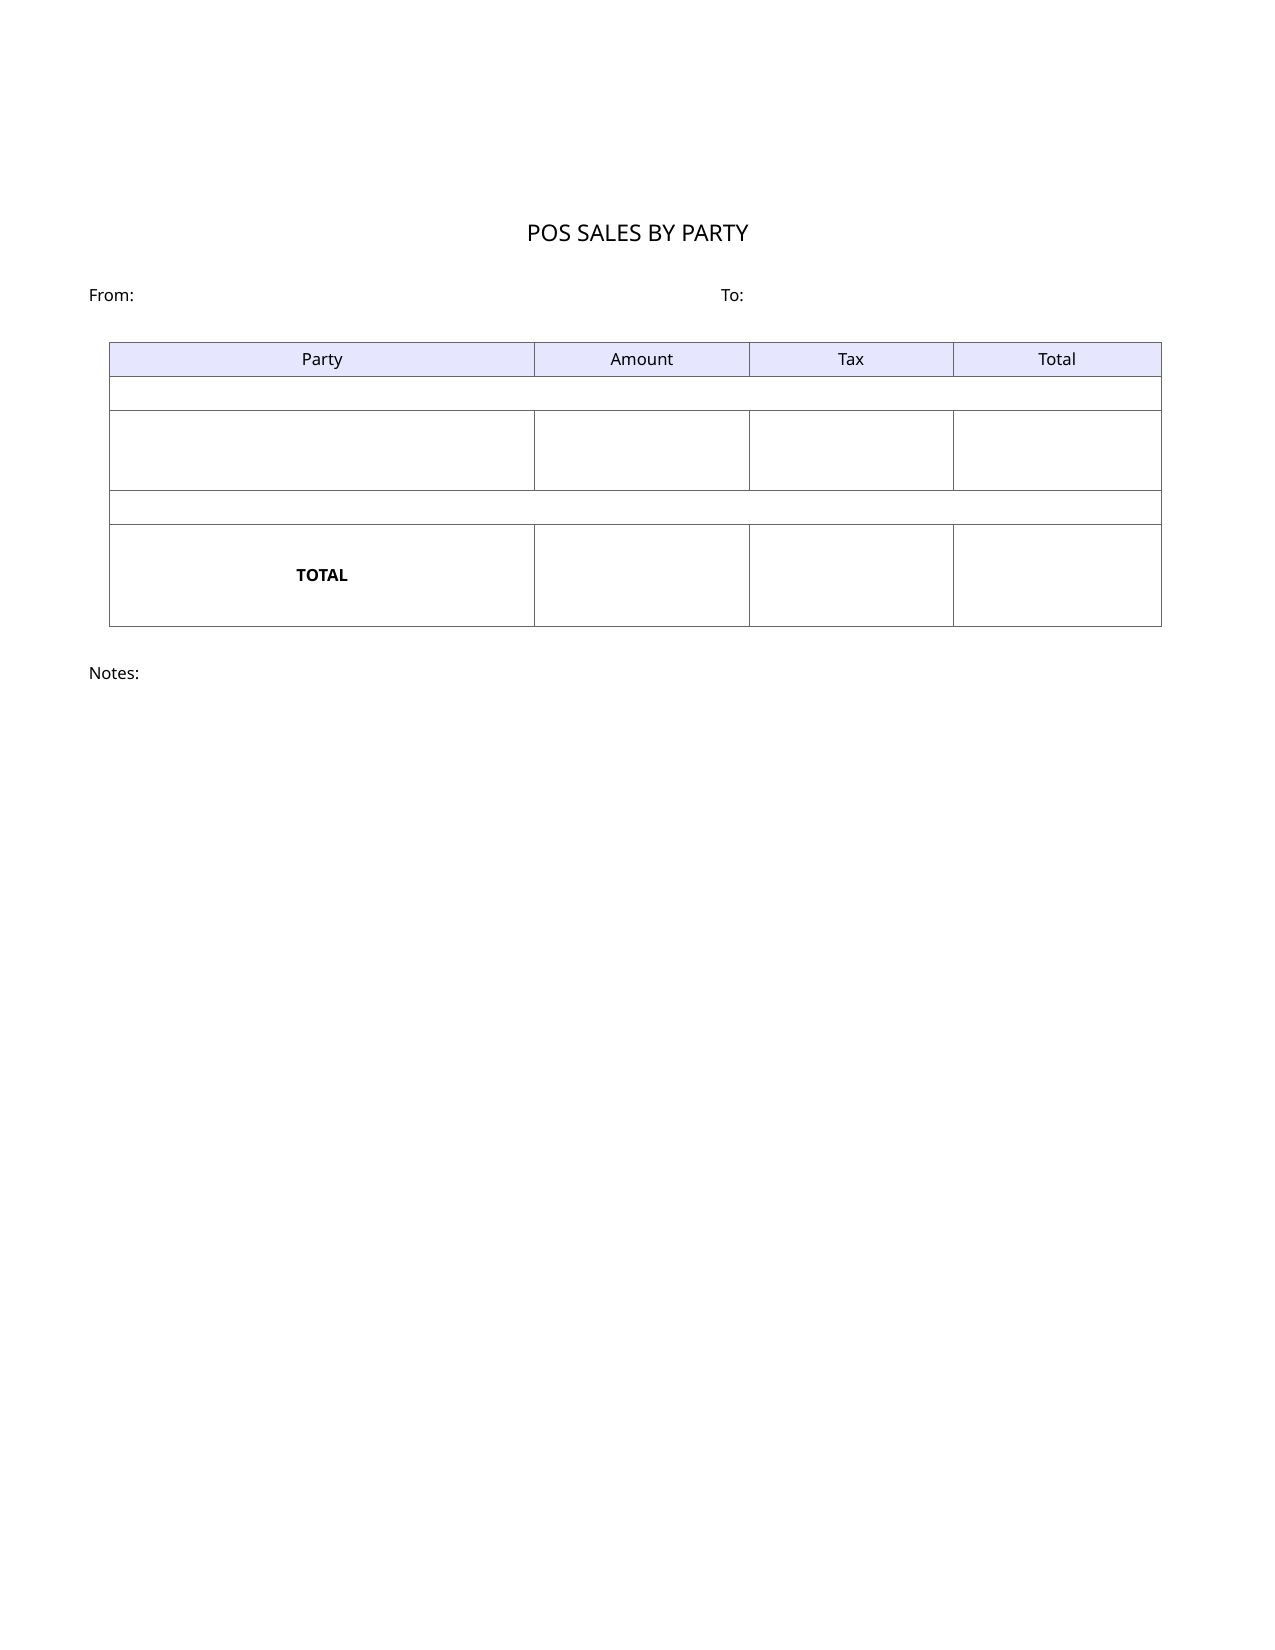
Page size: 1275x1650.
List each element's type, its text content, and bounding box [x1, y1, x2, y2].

table_cell <formatLang(data['sum_tax_amount'], user.language, currency=company.currency)> [750, 525, 953, 626]
table_header Party [110, 343, 534, 376]
table_cell <formatLang(data['sum_untaxed_amount'], user.language, currency=company.currency)> [535, 525, 749, 626]
table_cell TOTAL [110, 525, 534, 626]
table_cell <formatLang(data['sum_total_amount'], user.language, currency=company.currency)> [954, 525, 1161, 626]
text From: <formatLang(data['start_date'], user.language, date=True) if data['start_date'] else ''> To: <formatLang(data['end_date'], user.language, date=True) if data['end_date'] else ''> [88, 284, 1186, 329]
table_cell </for> [110, 491, 1161, 524]
table_cell <for each="party in objects"> [110, 377, 1161, 410]
table_header Amount [535, 343, 749, 376]
table_cell <formatLang(party.total_amount, user.language, currency=party.currency)> [954, 411, 1161, 490]
table_header Tax [750, 343, 953, 376]
table_header Total [954, 343, 1161, 376]
subtitle POS SALES BY PARTY [88, 217, 1186, 248]
text Notes: [88, 662, 1186, 684]
table_cell <formatLang(party.tax_amount, user.language, currency=party.currency)> [750, 411, 953, 490]
table_cell <formatLang(party.untaxed_amount, user.language, currency=party.currency)> [535, 411, 749, 490]
table_cell <party.name> [110, 411, 534, 490]
